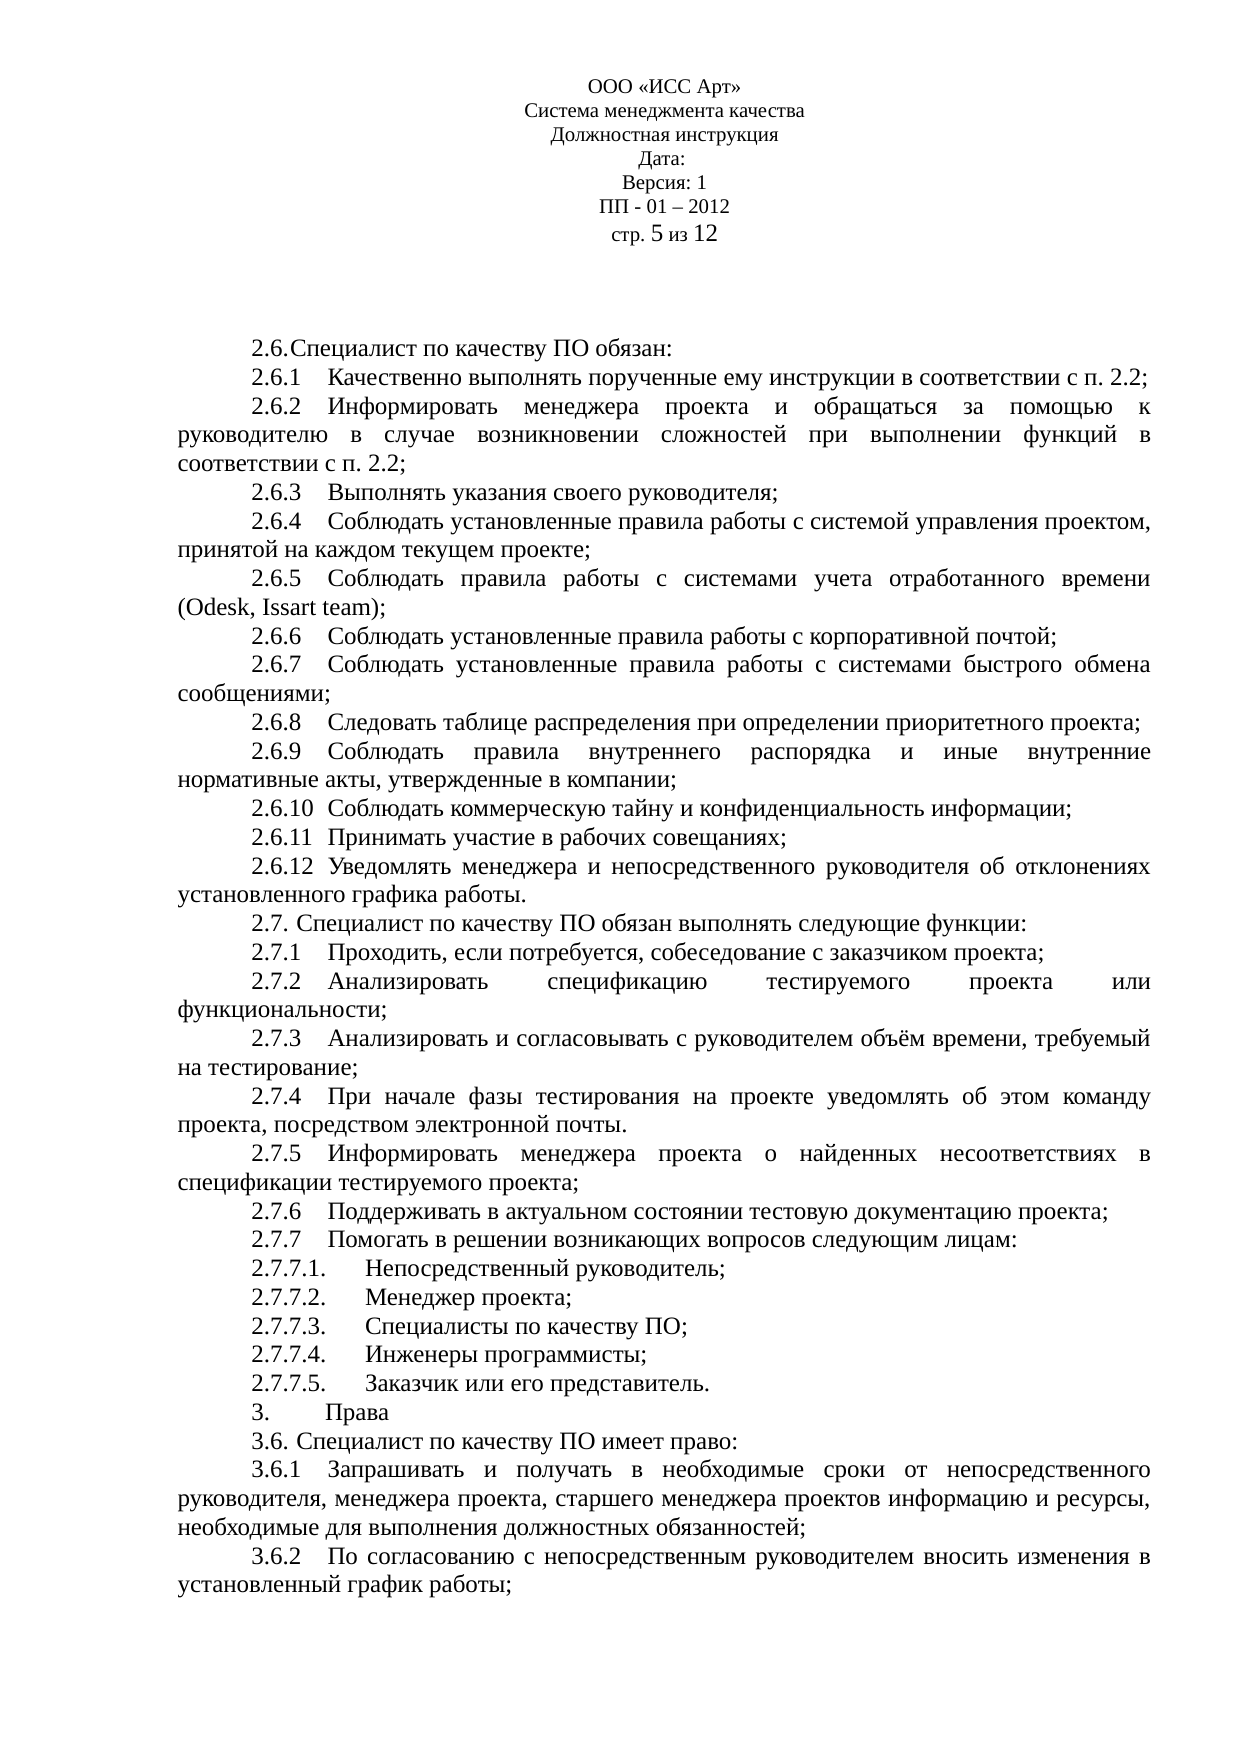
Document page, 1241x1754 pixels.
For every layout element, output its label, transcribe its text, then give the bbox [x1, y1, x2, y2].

list Информировать менеджера проекта о найденных несоответствиях в спецификации тестируемого проекта; [177, 1138, 1152, 1196]
list Следовать таблице распределения при определении приоритетного проекта; [177, 707, 1152, 736]
list По согласованию с непосредственным руководителем вносить изменения в установленный график работы; [177, 1541, 1152, 1598]
list Права [177, 1397, 1152, 1426]
list Соблюдать правила работы с системами учета отработанного времени (Odesk, Issart team); [177, 563, 1152, 621]
list Анализировать и согласовывать с руководителем объём времени, требуемый на тестирование; [177, 1023, 1152, 1081]
list Соблюдать установленные правила работы с системами быстрого обмена сообщениями; [177, 649, 1152, 707]
list Соблюдать установленные правила работы с корпоративной почтой; [177, 621, 1152, 649]
list Специалист по качеству ПО обязан выполнять следующие функции: [177, 908, 1152, 937]
list Запрашивать и получать в необходимые сроки от непосредственного руководителя, менеджера проекта, старшего менеджера проектов информацию и ресурсы, необходимые для выполнения должностных обязанностей; [177, 1454, 1152, 1541]
list Специалисты по качеству ПО; [177, 1311, 1152, 1339]
list Специалист по качеству ПО имеет право: [177, 1426, 1152, 1454]
list Менеджер проекта; [177, 1282, 1152, 1311]
list Соблюдать правила внутреннего распорядка и иные внутренние нормативные акты, утвержденные в компании; [177, 736, 1152, 793]
list Специалист по качеству ПО обязан: [177, 333, 1152, 362]
list Анализировать спецификацию тестируемого проекта или функциональности; [177, 966, 1152, 1023]
list Соблюдать установленные правила работы с системой управления проектом, принятой на каждом текущем проекте; [177, 506, 1152, 563]
list Соблюдать коммерческую тайну и конфиденциальность информации; [177, 793, 1152, 822]
list Информировать менеджера проекта и обращаться за помощью к руководителю в случае возникновении сложностей при выполнении функций в соответствии с п. 2.2; [177, 391, 1152, 477]
list Помогать в решении возникающих вопросов следующим лицам: [177, 1224, 1152, 1253]
list Выполнять указания своего руководителя; [177, 477, 1152, 506]
list Уведомлять менеджера и непосредственного руководителя об отклонениях установленного графика работы. [177, 851, 1152, 908]
list Непосредственный руководитель; [177, 1253, 1152, 1282]
list Принимать участие в рабочих совещаниях; [177, 822, 1152, 851]
list Заказчик или его представитель. [177, 1368, 1152, 1397]
list Поддерживать в актуальном состоянии тестовую документацию проекта; [177, 1196, 1152, 1224]
list Инженеры программисты; [177, 1339, 1152, 1368]
list Проходить, если потребуется, собеседование с заказчиком проекта; [177, 937, 1152, 966]
list Качественно выполнять порученные ему инструкции в соответствии с п. 2.2; [177, 362, 1152, 391]
list При начале фазы тестирования на проекте уведомлять об этом команду проекта, посредством электронной почты. [177, 1081, 1152, 1138]
